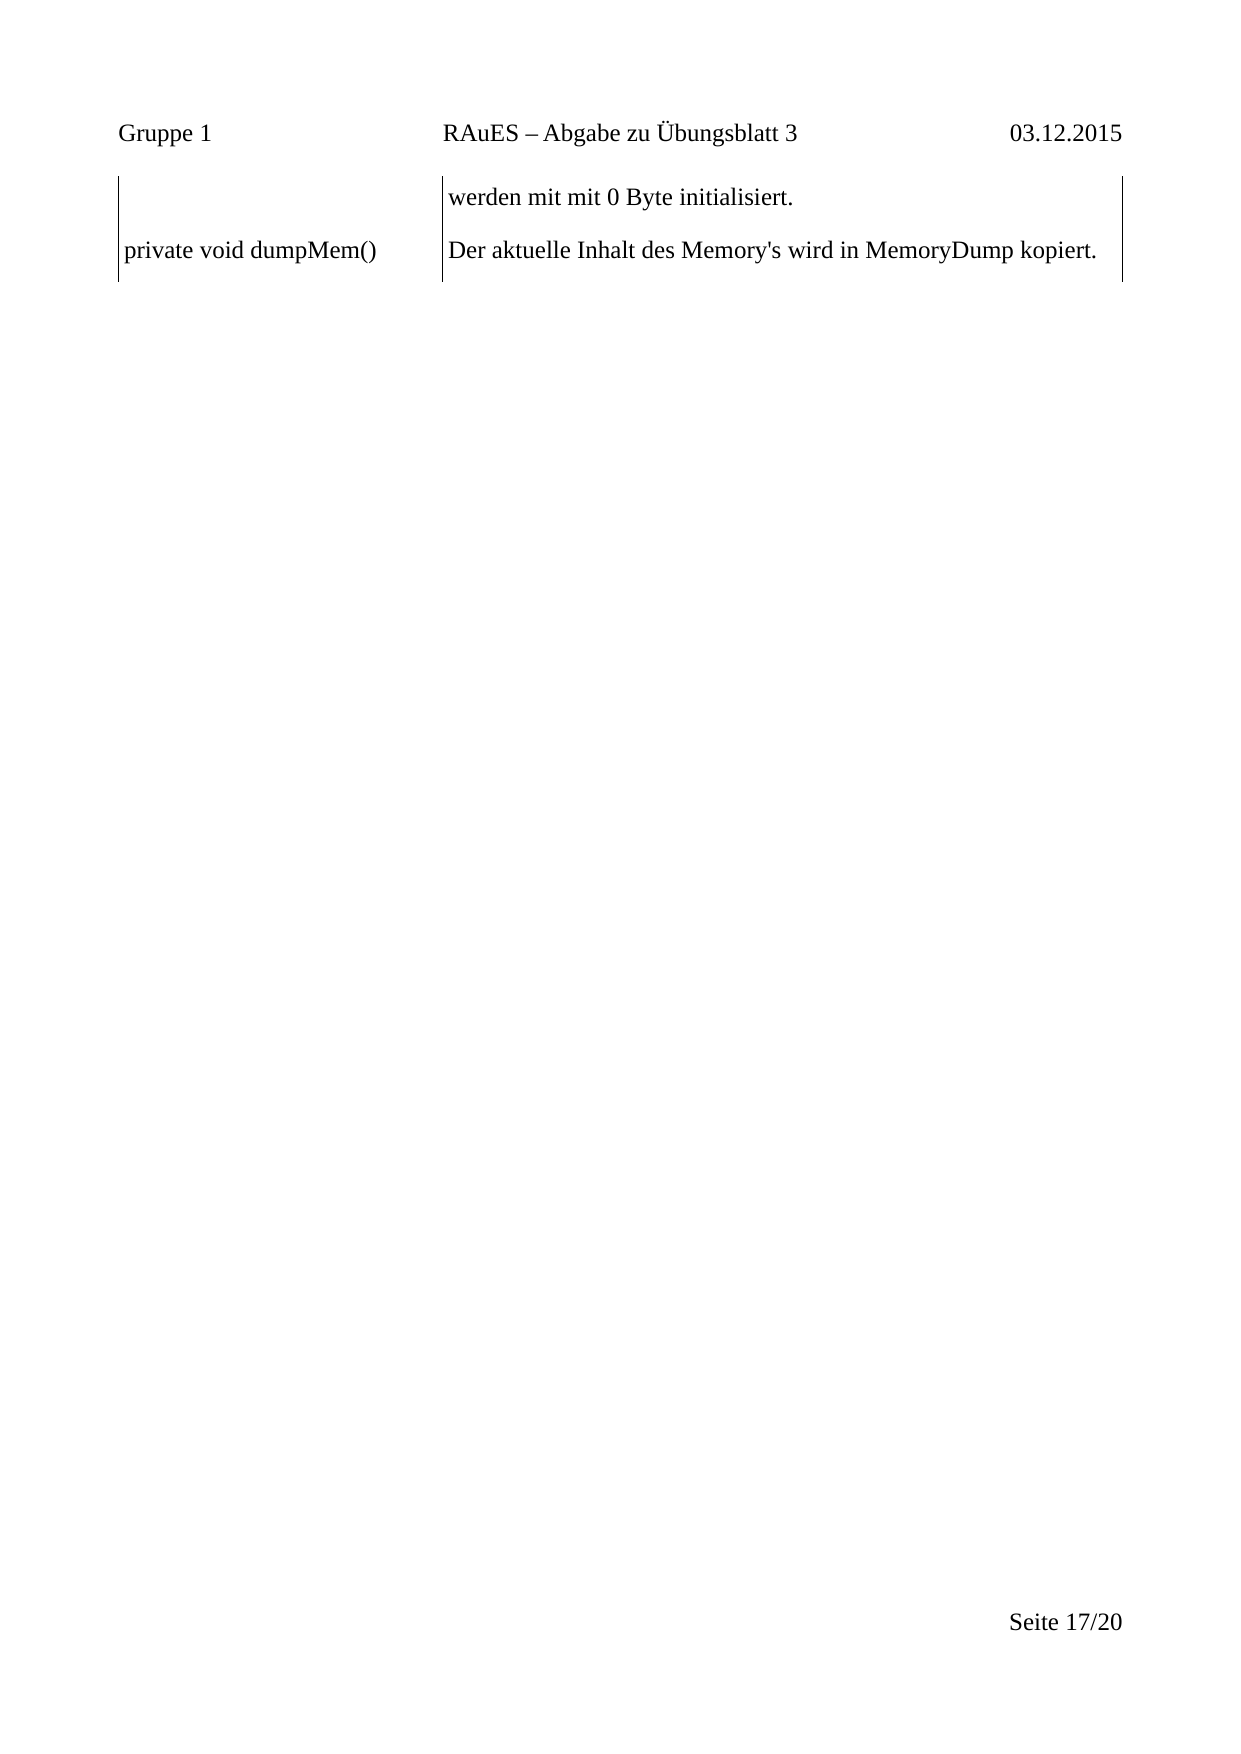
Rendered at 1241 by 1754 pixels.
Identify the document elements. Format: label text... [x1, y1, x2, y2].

table_cell Der aktuelle Inhalt des Memory's wird in MemoryDump kopiert. [443, 229, 1122, 282]
table_cell [119, 176, 442, 229]
table_cell private void dumpMem() [119, 229, 442, 282]
table_cell werden mit mit 0 Byte initialisiert. [443, 176, 1122, 229]
